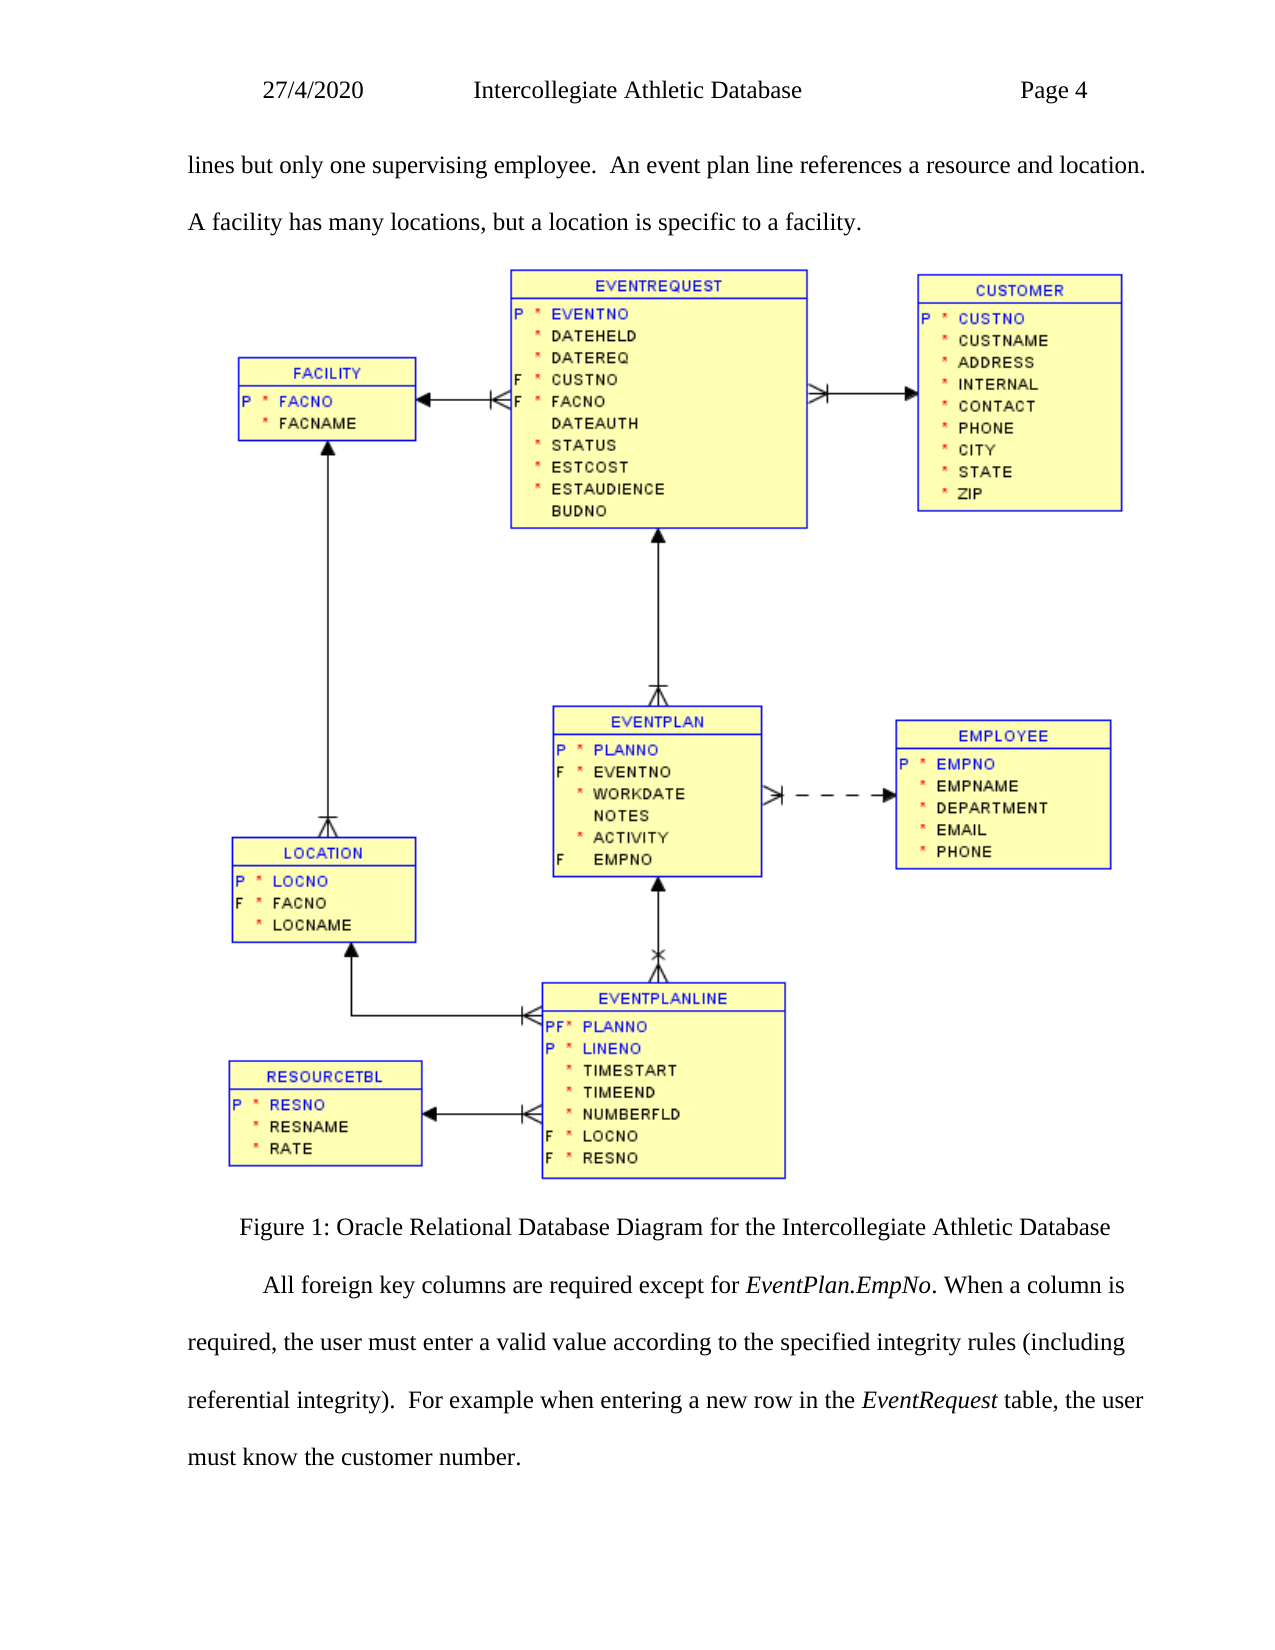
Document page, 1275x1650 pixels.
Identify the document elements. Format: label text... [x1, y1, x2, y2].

text lines but only one supervising employee. An event plan line references a resource and location. A facility has many locations, but a location is specific to a facility. [187, 150, 1162, 236]
text Figure 1: Oracle Relational Database Diagram for the Intercollegiate Athletic Database [187, 1212, 1162, 1241]
text All foreign key columns are required except for EventPlan.EmpNo. When a column is required, the user must enter a valid value according to the specified integrity rules (including referential integrity). For example when entering a new row in the EventRequest table, the user must know the customer number. [187, 1270, 1162, 1471]
picture [222, 265, 1128, 1184]
